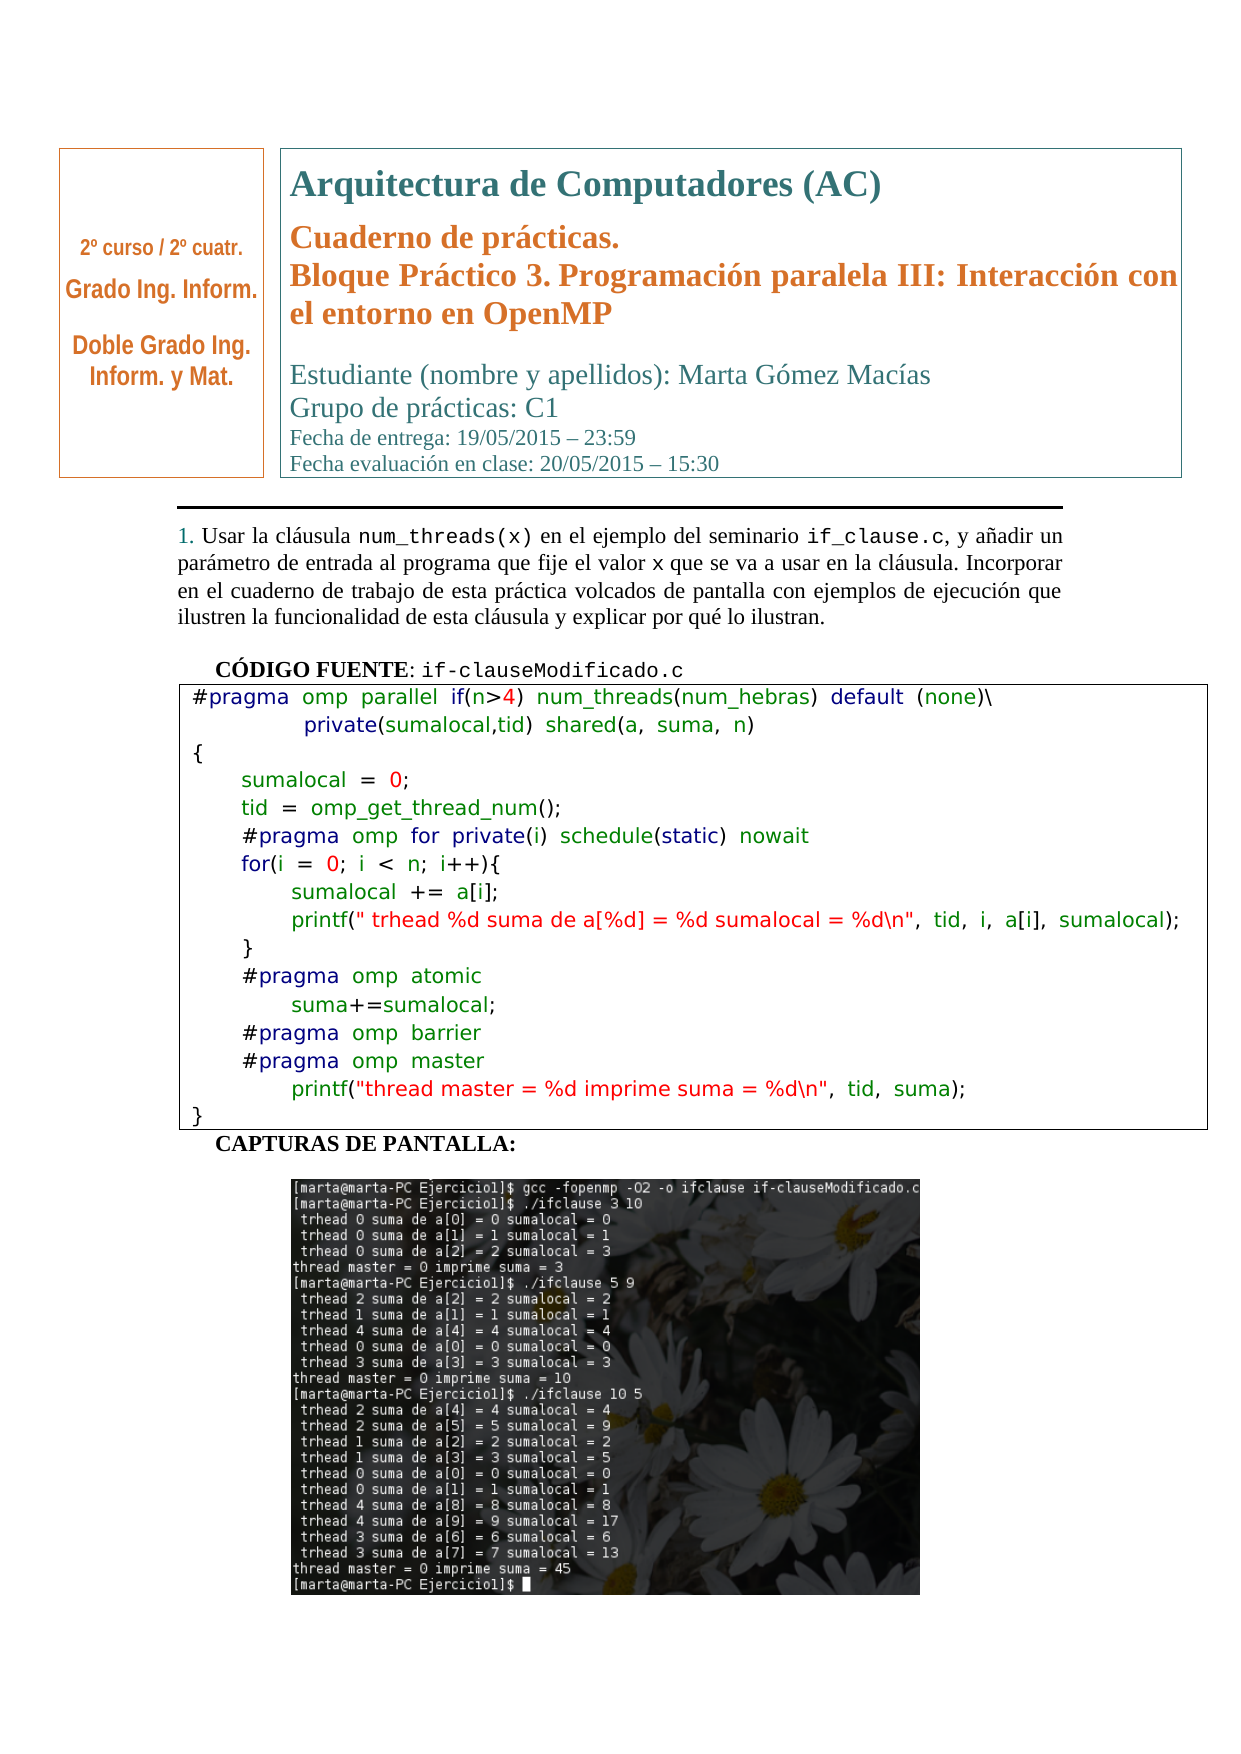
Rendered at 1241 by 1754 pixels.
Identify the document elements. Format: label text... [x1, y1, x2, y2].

table_header #pragma omp parallel if(n>4) num_threads(num_hebras) default (none)\ private(sumalocal,tid) shared(a, suma, n) { sumalocal = 0; tid = omp_get_thread_num(); #pragma omp for private(i) schedule(static) nowait for(i = 0; i < n; i++){ sumalocal += a[i]; printf(" trhead %d suma de a[%d] = %d sumalocal = %d\n", tid, i, a[i], sumalocal); } #pragma omp atomic suma+=sumalocal; #pragma omp barrier #pragma omp master printf("thread master = %d imprime suma = %d\n", tid, suma); } [180, 685, 1207, 1129]
list 1. Usar la cláusula num_threads(x) en el ejemplo del seminario if_clause.c, y añadir un parámetro de entrada al programa que fije el valor x que se va a usar en la cláusula. Incorporar en el cuaderno de trabajo de esta práctica volcados de pantalla con ejemplos de ejecución que ilustren la funcionalidad de esta cláusula y explicar por qué lo ilustran. [177, 522, 1063, 630]
text CÓDIGO FUENTE: if-clauseModificado.c [215, 656, 1063, 684]
table_header 2º curso / 2º cuatr. Grado Ing. Inform. Doble Grado Ing. Inform. y Mat. [60, 149, 263, 477]
picture [291, 1179, 920, 1595]
text CAPTURAS DE PANTALLA: [215, 1130, 1063, 1156]
table_header Arquitectura de Computadores (AC) Cuaderno de prácticas. Bloque Práctico 3. Programación paralela III: Interacción con el entorno en OpenMP Estudiante (nombre y apellidos): Marta Gómez Macías Grupo de prácticas: C1 Fecha de entrega: 19/05/2015 – 23:59 Fecha evaluación en clase: 20/05/2015 – 15:30 [281, 149, 1181, 477]
table_header [264, 148, 280, 477]
